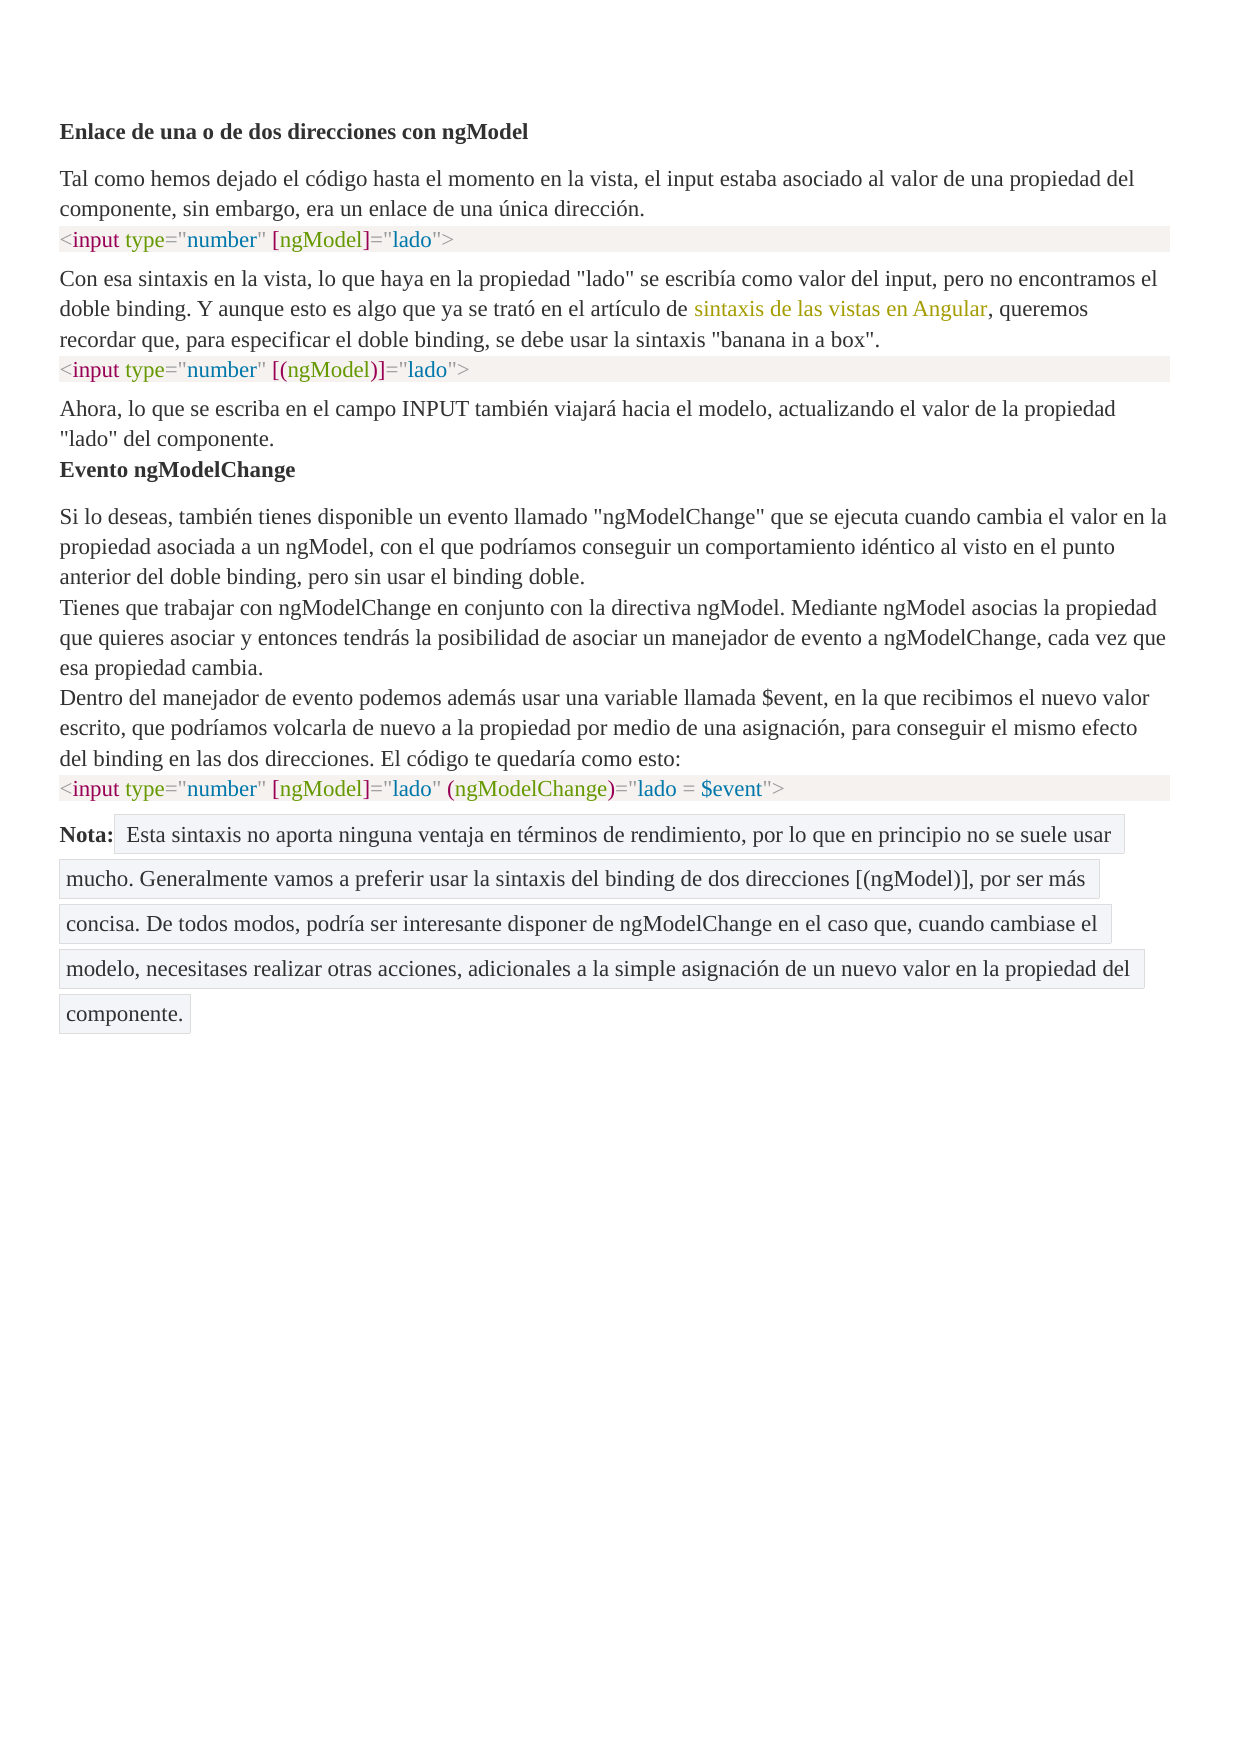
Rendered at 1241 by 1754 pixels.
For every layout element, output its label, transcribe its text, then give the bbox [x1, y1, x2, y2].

text Dentro del manejador de evento podemos además usar una variable llamada $event, en la que recibimos el nuevo valor escrito, que podríamos volcarla de nuevo a la propiedad por medio de una asignación, para conseguir el mismo efecto del binding en las dos direcciones. El código te quedaría como esto: [59, 684, 1170, 771]
text Ahora, lo que se escriba en el campo INPUT también viajará hacia el modelo, actualizando el valor de la propiedad "lado" del componente. [59, 395, 1170, 452]
text <input type="number" [ngModel]="lado" (ngModelChange)="lado = $event"> [59, 775, 1170, 801]
text Tienes que trabajar con ngModelChange en conjunto con la directiva ngModel. Mediante ngModel asocias la propiedad que quieres asociar y entonces tendrás la posibilidad de asociar un manejador de evento a ngModelChange, cada vez que esa propiedad cambia. [59, 593, 1170, 680]
text Con esa sintaxis en la vista, lo que haya en la propiedad "lado" se escribía como valor del input, pero no encontramos el doble binding. Y aunque esto es algo que ya se trató en el artículo de sintaxis de las vistas en Angular, queremos recordar que, para especificar el doble binding, se debe usar la sintaxis "banana in a box". [59, 265, 1170, 352]
text Tal como hemos dejado el código hasta el momento en la vista, el input estaba asociado al valor de una propiedad del componente, sin embargo, era un enlace de una única dirección. [59, 165, 1170, 222]
text Nota: Esta sintaxis no aporta ninguna ventaja en términos de rendimiento, por lo que en principio no se suele usar mucho. Generalmente vamos a preferir usar la sintaxis del binding de dos direcciones [(ngModel)], por ser más concisa. De todos modos, podría ser interesante disponer de ngModelChange en el caso que, cuando cambiase el modelo, necesitases realizar otras acciones, adicionales a la simple asignación de un nuevo valor en la propiedad del componente. [59, 814, 1170, 1033]
subtitle Enlace de una o de dos direcciones con ngModel [59, 118, 1170, 144]
text <input type="number" [ngModel]="lado"> [59, 226, 1170, 252]
subtitle Evento ngModelChange [59, 456, 1170, 482]
text <input type="number" [(ngModel)]="lado"> [59, 356, 1170, 382]
text Si lo deseas, también tienes disponible un evento llamado "ngModelChange" que se ejecuta cuando cambia el valor en la propiedad asociada a un ngModel, con el que podríamos conseguir un comportamiento idéntico al visto en el punto anterior del doble binding, pero sin usar el binding doble. [59, 503, 1170, 590]
